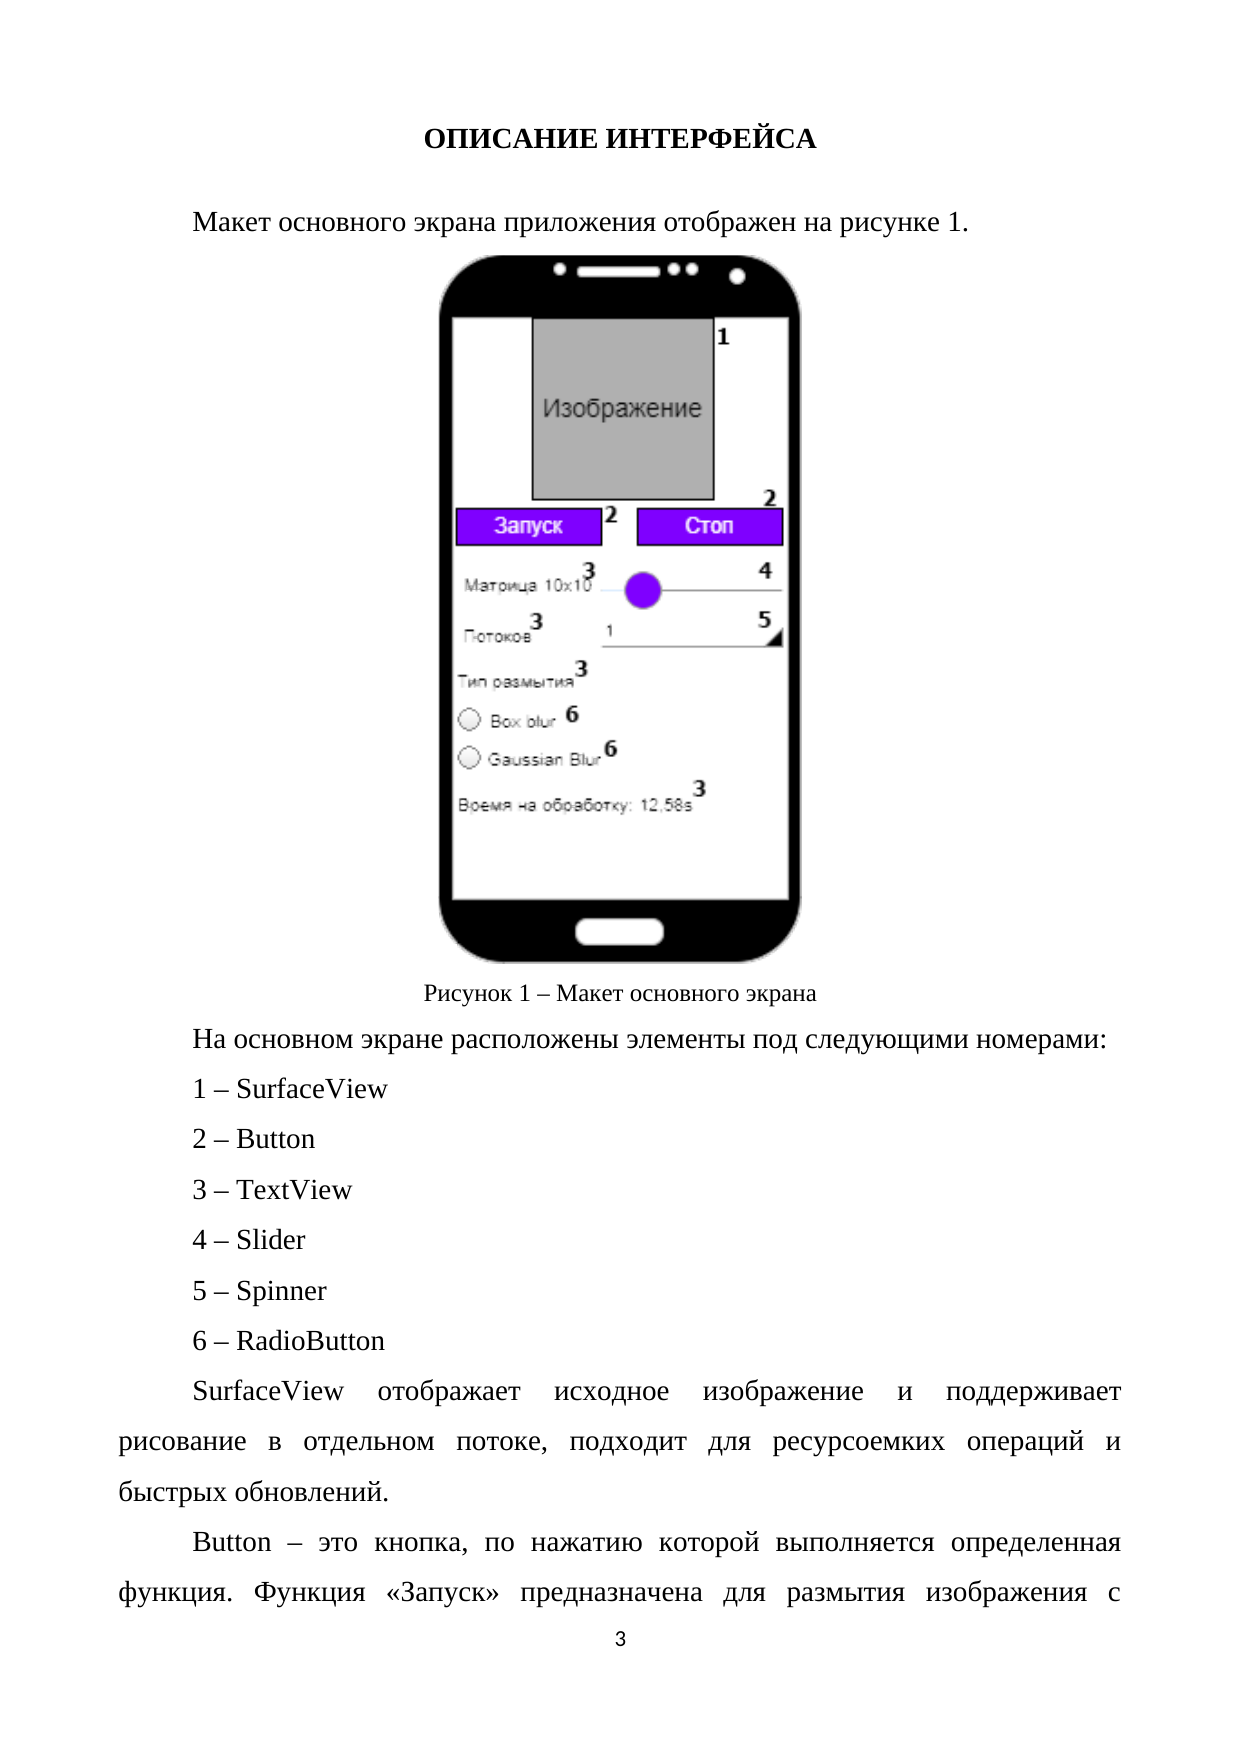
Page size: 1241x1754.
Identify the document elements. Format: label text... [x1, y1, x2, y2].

text Рисунок 1 – Макет основного экрана [118, 978, 1122, 1007]
text 3 – TextView [118, 1172, 1122, 1206]
text 1 – SurfaceView [118, 1071, 1122, 1105]
text 6 – RadioButton [118, 1323, 1122, 1356]
text 4 – Slider [118, 1222, 1122, 1256]
text SurfaceView отображает исходное изображение и поддерживает рисование в отдельном потоке, подходит для ресурсоемких операций и быстрых обновлений. [118, 1373, 1122, 1507]
text На основном экране расположены элементы под следующими номерами: [118, 1021, 1122, 1054]
text 2 – Button [118, 1122, 1122, 1155]
text 5 – Spinner [118, 1273, 1122, 1306]
text Макет основного экрана приложения отображен на рисунке 1. [118, 204, 1122, 238]
subtitle ОПИСАНИЕ ИНТЕРФЕЙСА [118, 121, 1122, 154]
text Button – это кнопка, по нажатию которой выполняется определенная функция. Функция «Запуск» предназначена для размытия изображения с [118, 1524, 1122, 1608]
